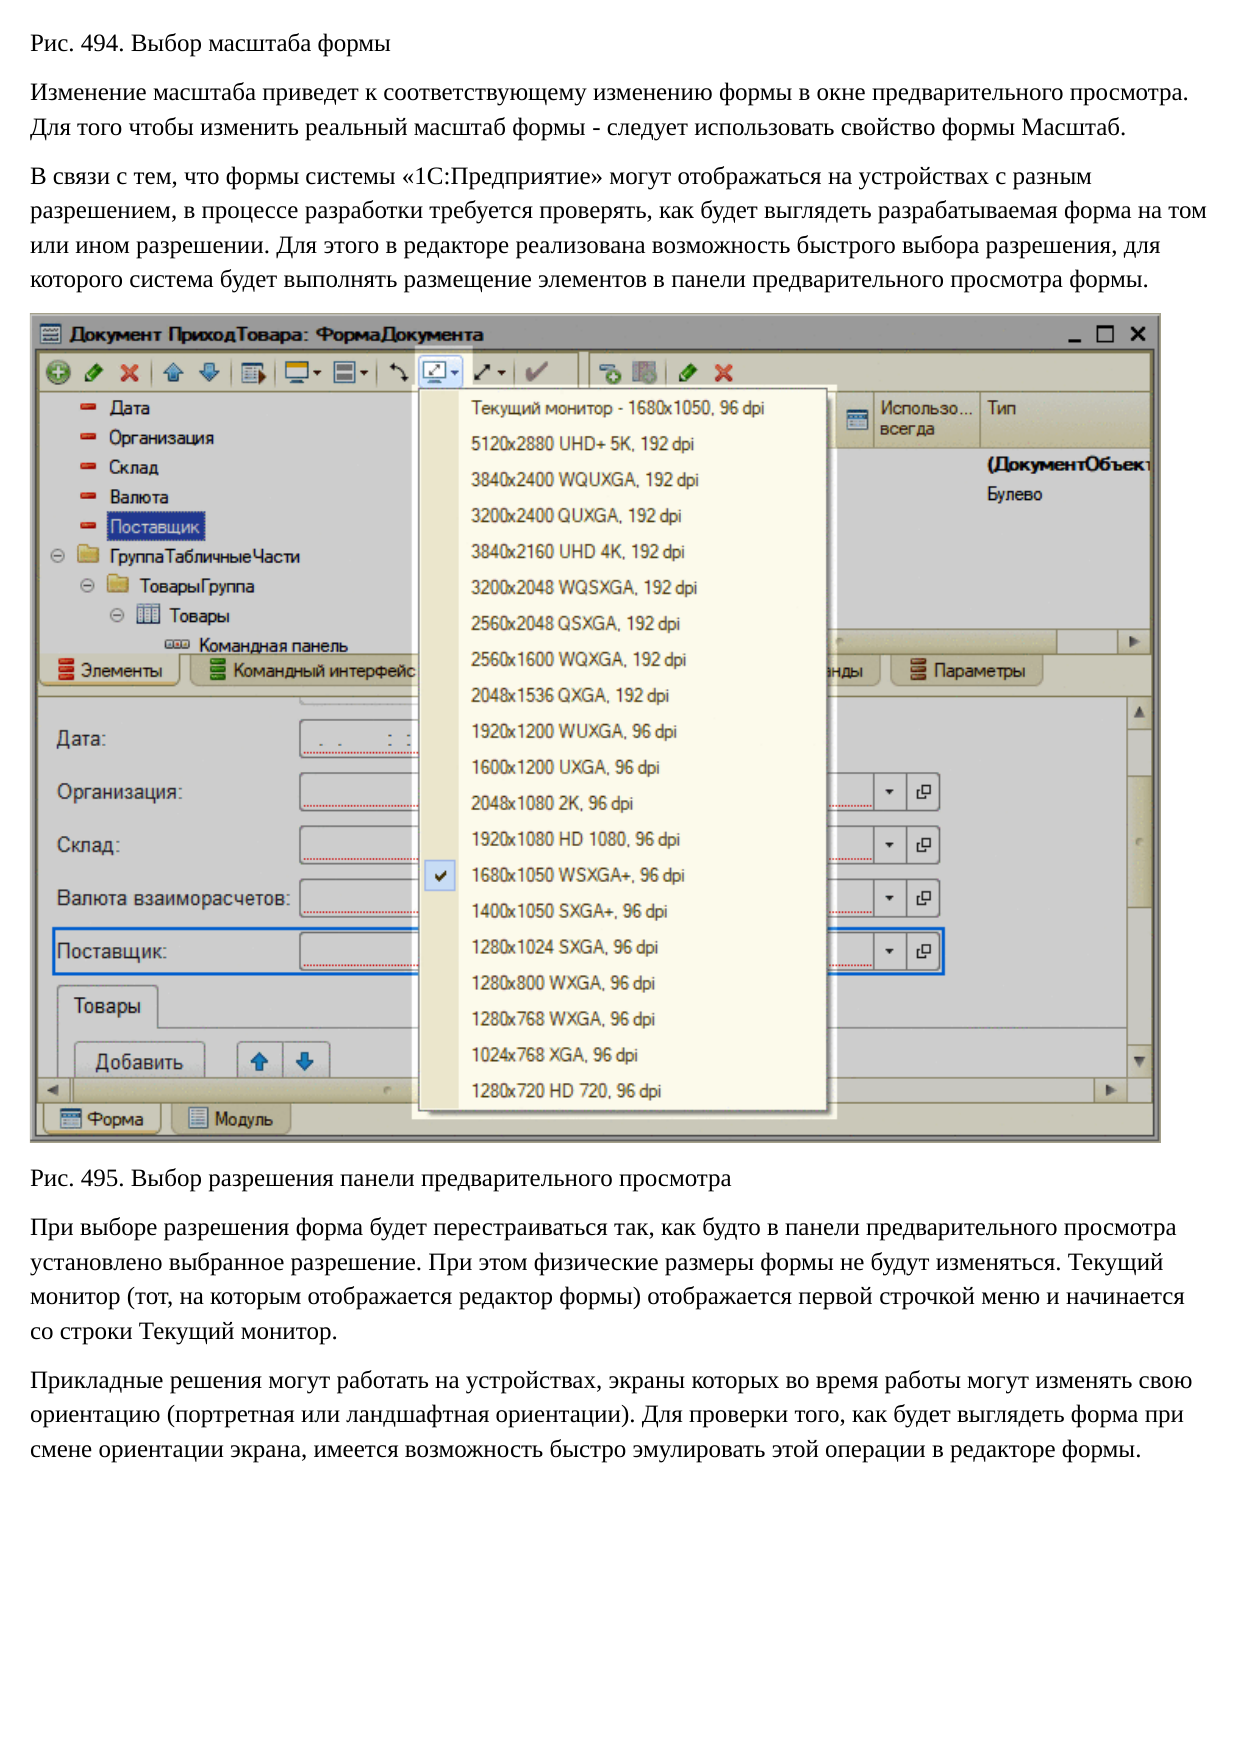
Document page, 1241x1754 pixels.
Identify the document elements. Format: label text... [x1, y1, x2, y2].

text Изменение масштаба приведет к соответствующему изменению формы в окне предварительного просмотра. Для того чтобы изменить реальный масштаб формы ‑ следует использовать свойство формы Масштаб. [30, 77, 1211, 140]
text Прикладные решения могут работать на устройствах, экраны которых во время работы могут изменять свою ориентацию (портретная или ландшафтная ориентации). Для проверки того, как будет выглядеть форма при смене ориентации экрана, имеется возможность быстро эмулировать этой операции в редакторе формы. [30, 1365, 1211, 1462]
text При выборе разрешения форма будет перестраиваться так, как будто в панели предварительного просмотра установлено выбранное разрешение. При этом физические размеры формы не будут изменяться. Текущий монитор (тот, на которым отображается редактор формы) отображается первой строчкой меню и начинается со строки Текущий монитор. [30, 1212, 1211, 1344]
text Рис. 495. Выбор разрешения панели предварительного просмотра [30, 1163, 1211, 1192]
text Рис. 494. Выбор масштаба формы [30, 28, 1211, 57]
picture [29, 313, 1161, 1143]
text В связи с тем, что формы системы «1С:Предприятие» могут отображаться на устройствах с разным разрешением, в процессе разработки требуется проверять, как будет выглядеть разрабатываемая форма на том или ином разрешении. Для этого в редакторе реализована возможность быстрого выбора разрешения, для которого система будет выполнять размещение элементов в панели предварительного просмотра формы. [30, 161, 1211, 293]
